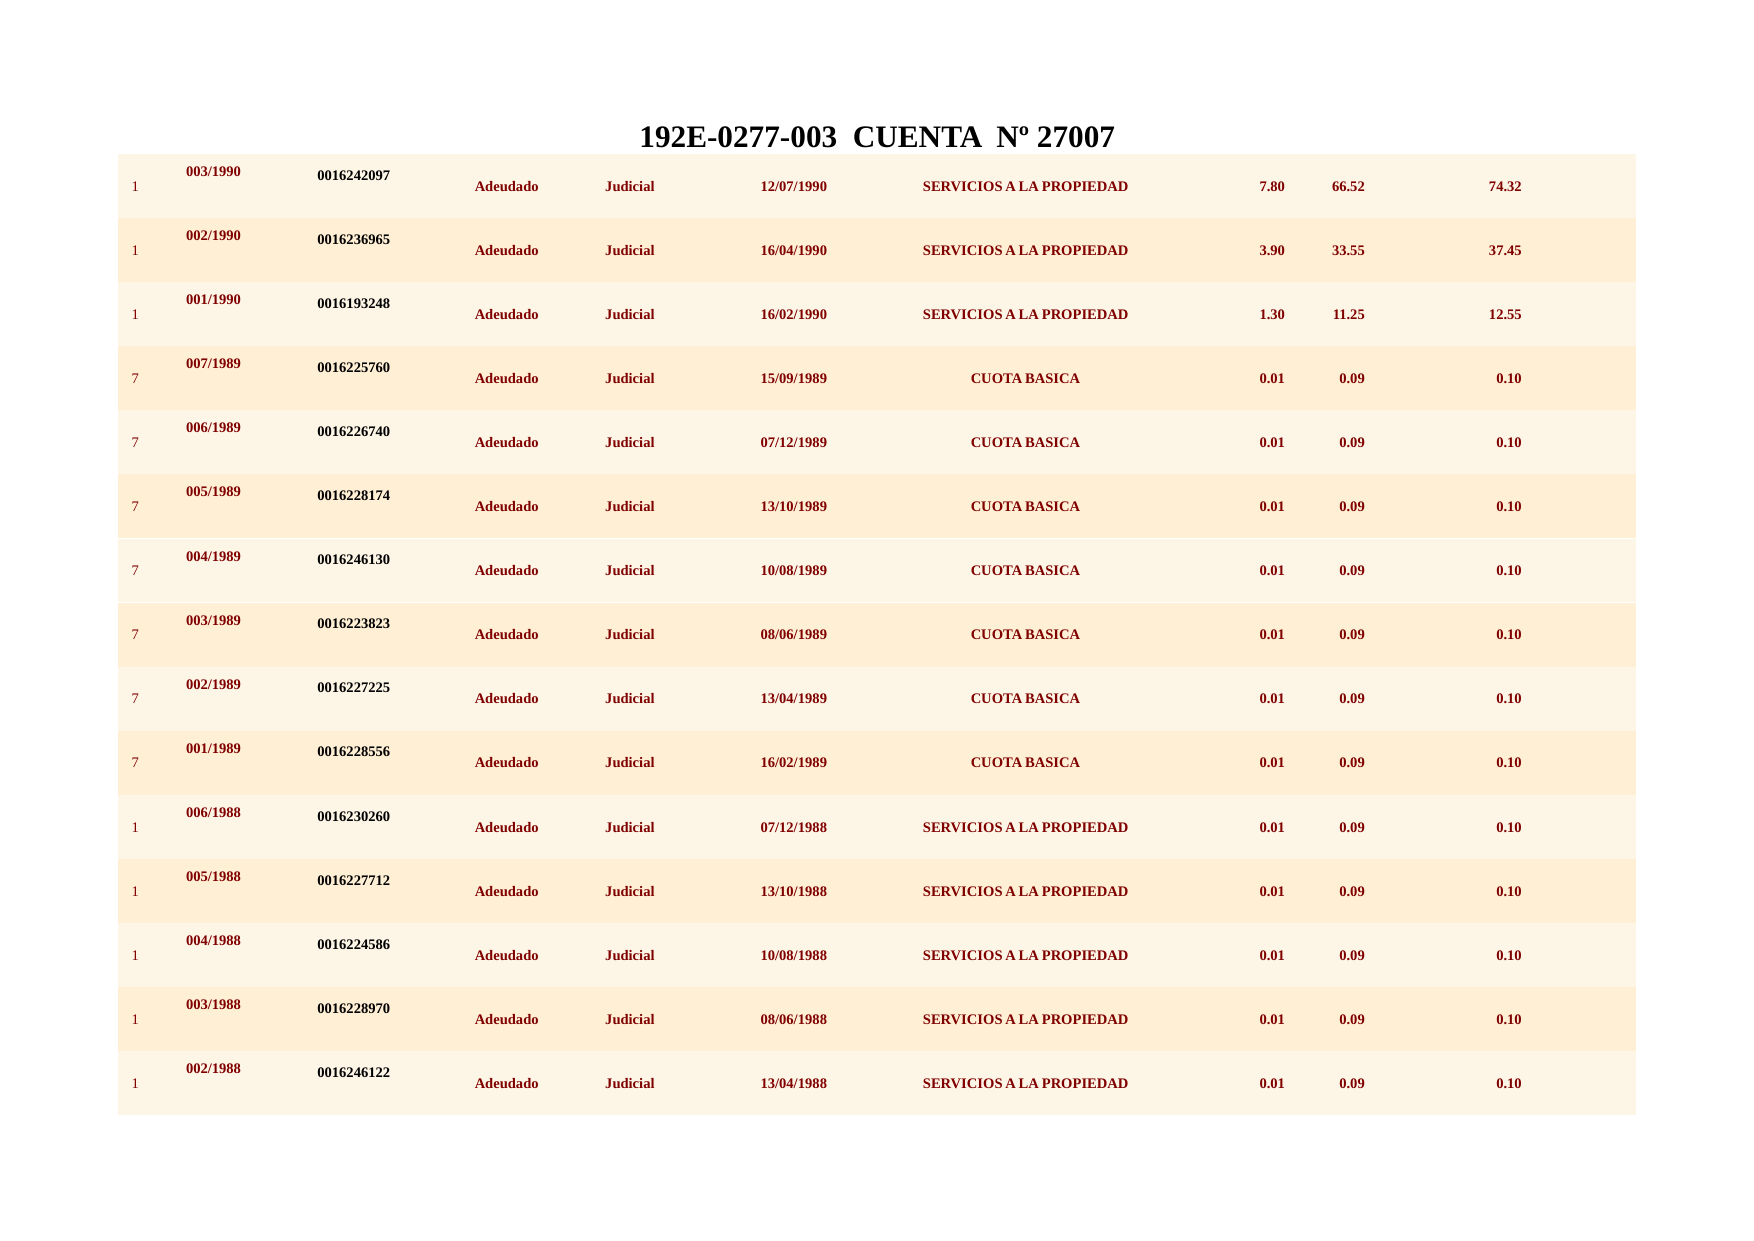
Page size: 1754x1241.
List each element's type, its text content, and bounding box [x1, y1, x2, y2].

table_header 66.52 [1288, 154, 1367, 218]
table_cell Adeudado [439, 923, 574, 987]
table_cell Judicial [575, 859, 684, 923]
table_cell Judicial [575, 731, 684, 795]
table_cell 13/04/1988 [685, 1051, 830, 1115]
table_cell [1524, 539, 1552, 602]
table_cell 005/1989 [152, 474, 274, 538]
table_cell 0.10 [1395, 923, 1524, 987]
table_cell 3.90 [1221, 218, 1288, 282]
table_cell [1552, 859, 1636, 923]
table_cell 13/04/1989 [685, 667, 830, 731]
table_header [1368, 154, 1395, 218]
table_cell Adeudado [439, 667, 574, 731]
table_cell 005/1988 [152, 859, 274, 923]
table_cell 0.01 [1221, 1051, 1288, 1115]
table_cell 002/1988 [152, 1051, 274, 1115]
table_cell 0.01 [1221, 923, 1288, 987]
table_cell [1552, 474, 1636, 538]
table_cell [1368, 795, 1395, 859]
table_cell 15/09/1989 [685, 346, 830, 410]
table_cell Adeudado [439, 474, 574, 538]
table_cell [1524, 282, 1552, 346]
table_cell 0.01 [1221, 474, 1288, 538]
table_cell Adeudado [439, 987, 574, 1051]
table_cell [1552, 282, 1636, 346]
table_cell 16/04/1990 [685, 218, 830, 282]
table_cell [1552, 987, 1636, 1051]
table_cell 1 [118, 859, 152, 923]
table_cell [1368, 859, 1395, 923]
table_cell 0016227712 [275, 859, 438, 923]
table_cell [1552, 346, 1636, 410]
table_cell [1368, 474, 1395, 538]
table_cell 004/1988 [152, 923, 274, 987]
table_cell 0016246122 [275, 1051, 438, 1115]
table_cell SERVICIOS A LA PROPIEDAD [830, 282, 1221, 346]
table_cell [1368, 987, 1395, 1051]
table_cell 12.55 [1395, 282, 1524, 346]
table_cell 0.09 [1288, 859, 1367, 923]
table_cell SERVICIOS A LA PROPIEDAD [830, 923, 1221, 987]
table_cell 0.10 [1395, 346, 1524, 410]
table_cell [1552, 667, 1636, 731]
table_cell Judicial [575, 987, 684, 1051]
table_header [1552, 154, 1636, 218]
table_cell Judicial [575, 795, 684, 859]
table_cell 07/12/1989 [685, 410, 830, 474]
table_cell [1524, 1051, 1552, 1115]
table_cell 0016226740 [275, 410, 438, 474]
table_header 74.32 [1395, 154, 1524, 218]
table_header SERVICIOS A LA PROPIEDAD [830, 154, 1221, 218]
table_cell [1524, 474, 1552, 538]
table_cell 003/1988 [152, 987, 274, 1051]
table_cell Judicial [575, 346, 684, 410]
table_cell SERVICIOS A LA PROPIEDAD [830, 859, 1221, 923]
table_cell 0.10 [1395, 1051, 1524, 1115]
table_cell 7 [118, 410, 152, 474]
table_cell [1524, 410, 1552, 474]
table_header Judicial [575, 154, 684, 218]
table_cell [1368, 539, 1395, 602]
table_cell [1552, 1051, 1636, 1115]
table_cell SERVICIOS A LA PROPIEDAD [830, 1051, 1221, 1115]
table_cell 006/1988 [152, 795, 274, 859]
table_cell CUOTA BASICA [830, 603, 1221, 667]
table_cell [1552, 731, 1636, 795]
table_cell Judicial [575, 667, 684, 731]
table_cell 0016224586 [275, 923, 438, 987]
table_header 12/07/1990 [685, 154, 830, 218]
table_cell Adeudado [439, 410, 574, 474]
table_cell 0.10 [1395, 795, 1524, 859]
table_cell [1552, 218, 1636, 282]
table_cell [1368, 218, 1395, 282]
table_cell 007/1989 [152, 346, 274, 410]
table_cell 7 [118, 731, 152, 795]
table_cell Adeudado [439, 859, 574, 923]
table_cell Adeudado [439, 731, 574, 795]
table_cell [1524, 987, 1552, 1051]
table_cell [1524, 923, 1552, 987]
table_cell CUOTA BASICA [830, 346, 1221, 410]
table_cell CUOTA BASICA [830, 731, 1221, 795]
table_cell 0.01 [1221, 859, 1288, 923]
table_cell Adeudado [439, 603, 574, 667]
table_cell [1524, 667, 1552, 731]
table_cell [1524, 218, 1552, 282]
table_cell 0016223823 [275, 603, 438, 667]
table_cell 1 [118, 987, 152, 1051]
table_cell 0.01 [1221, 987, 1288, 1051]
table_header [1524, 154, 1552, 218]
table_cell Judicial [575, 923, 684, 987]
table_cell 0.01 [1221, 346, 1288, 410]
table_cell [1368, 410, 1395, 474]
table_cell Judicial [575, 218, 684, 282]
table_cell 7 [118, 474, 152, 538]
table_cell 0.01 [1221, 731, 1288, 795]
table_cell 0.10 [1395, 667, 1524, 731]
table_cell 13/10/1988 [685, 859, 830, 923]
table_cell 0.10 [1395, 539, 1524, 602]
table_cell [1368, 731, 1395, 795]
table_cell 13/10/1989 [685, 474, 830, 538]
table_cell 002/1990 [152, 218, 274, 282]
table_cell Adeudado [439, 539, 574, 602]
table_cell Judicial [575, 410, 684, 474]
table_cell 006/1989 [152, 410, 274, 474]
table_cell Adeudado [439, 346, 574, 410]
table_cell 0.09 [1288, 987, 1367, 1051]
table_cell 0.10 [1395, 410, 1524, 474]
table_cell [1552, 410, 1636, 474]
table_cell [1368, 282, 1395, 346]
table_cell Judicial [575, 282, 684, 346]
table_cell 7 [118, 667, 152, 731]
table_cell Adeudado [439, 282, 574, 346]
table_cell 0.09 [1288, 346, 1367, 410]
table_cell 1 [118, 282, 152, 346]
table_cell 0016246130 [275, 539, 438, 602]
table_cell 1 [118, 1051, 152, 1115]
table_cell 0.09 [1288, 667, 1367, 731]
table_cell 0.09 [1288, 731, 1367, 795]
table_cell 0.10 [1395, 474, 1524, 538]
table_cell 0.09 [1288, 539, 1367, 602]
table_cell Adeudado [439, 218, 574, 282]
table_cell 0016228174 [275, 474, 438, 538]
table_header 7.80 [1221, 154, 1288, 218]
table_cell 004/1989 [152, 539, 274, 602]
table_cell [1524, 731, 1552, 795]
text 192E-0277-003 CUENTA Nº 27007 [118, 118, 1636, 154]
table_cell 003/1989 [152, 603, 274, 667]
table_header Adeudado [439, 154, 574, 218]
table_cell 1 [118, 218, 152, 282]
table_cell CUOTA BASICA [830, 667, 1221, 731]
table_cell 001/1990 [152, 282, 274, 346]
table_cell CUOTA BASICA [830, 539, 1221, 602]
table_cell 0.09 [1288, 1051, 1367, 1115]
table_cell 0.10 [1395, 603, 1524, 667]
table_cell [1552, 539, 1636, 602]
table_cell 16/02/1989 [685, 731, 830, 795]
table_cell 0.09 [1288, 603, 1367, 667]
table_cell 08/06/1989 [685, 603, 830, 667]
table_cell 0.01 [1221, 667, 1288, 731]
table_header 0016242097 [275, 154, 438, 218]
table_cell 7 [118, 539, 152, 602]
table_cell [1368, 1051, 1395, 1115]
table_cell Judicial [575, 603, 684, 667]
table_cell 0016228970 [275, 987, 438, 1051]
table_cell 7 [118, 346, 152, 410]
table_cell [1552, 795, 1636, 859]
table_cell 0016230260 [275, 795, 438, 859]
table_cell 37.45 [1395, 218, 1524, 282]
table_cell 07/12/1988 [685, 795, 830, 859]
table_cell [1552, 923, 1636, 987]
table_cell Adeudado [439, 1051, 574, 1115]
table_cell 0.10 [1395, 731, 1524, 795]
table_cell CUOTA BASICA [830, 474, 1221, 538]
table_cell [1524, 795, 1552, 859]
table_cell 0016236965 [275, 218, 438, 282]
table_cell 0.10 [1395, 859, 1524, 923]
table_cell 002/1989 [152, 667, 274, 731]
table_cell 11.25 [1288, 282, 1367, 346]
table_cell Judicial [575, 474, 684, 538]
table_cell [1368, 923, 1395, 987]
table_cell [1368, 603, 1395, 667]
table_cell Judicial [575, 1051, 684, 1115]
table_cell 0016225760 [275, 346, 438, 410]
table_cell 1 [118, 795, 152, 859]
table_cell 001/1989 [152, 731, 274, 795]
table_cell 16/02/1990 [685, 282, 830, 346]
table_cell 1 [118, 923, 152, 987]
table_cell [1524, 859, 1552, 923]
table_cell [1368, 346, 1395, 410]
table_cell 0016228556 [275, 731, 438, 795]
table_cell 0.01 [1221, 603, 1288, 667]
table_cell 0.09 [1288, 474, 1367, 538]
table_cell Judicial [575, 539, 684, 602]
table_cell [1368, 667, 1395, 731]
table_cell Adeudado [439, 795, 574, 859]
table_cell 10/08/1989 [685, 539, 830, 602]
table_cell 08/06/1988 [685, 987, 830, 1051]
table_cell 0.01 [1221, 795, 1288, 859]
table_cell SERVICIOS A LA PROPIEDAD [830, 795, 1221, 859]
table_cell SERVICIOS A LA PROPIEDAD [830, 218, 1221, 282]
table_header 003/1990 [152, 154, 274, 218]
table_cell 0.01 [1221, 410, 1288, 474]
table_cell 0.09 [1288, 410, 1367, 474]
table_cell 33.55 [1288, 218, 1367, 282]
table_cell [1524, 603, 1552, 667]
table_cell CUOTA BASICA [830, 410, 1221, 474]
table_cell 0.10 [1395, 987, 1524, 1051]
table_cell 10/08/1988 [685, 923, 830, 987]
table_cell 0.09 [1288, 923, 1367, 987]
table_cell 0016193248 [275, 282, 438, 346]
table_cell 0.01 [1221, 539, 1288, 602]
table_cell 1.30 [1221, 282, 1288, 346]
table_cell SERVICIOS A LA PROPIEDAD [830, 987, 1221, 1051]
table_cell 0.09 [1288, 795, 1367, 859]
table_cell [1552, 603, 1636, 667]
table_cell 0016227225 [275, 667, 438, 731]
table_cell [1524, 346, 1552, 410]
table_cell 7 [118, 603, 152, 667]
table_header 1 [118, 154, 152, 218]
